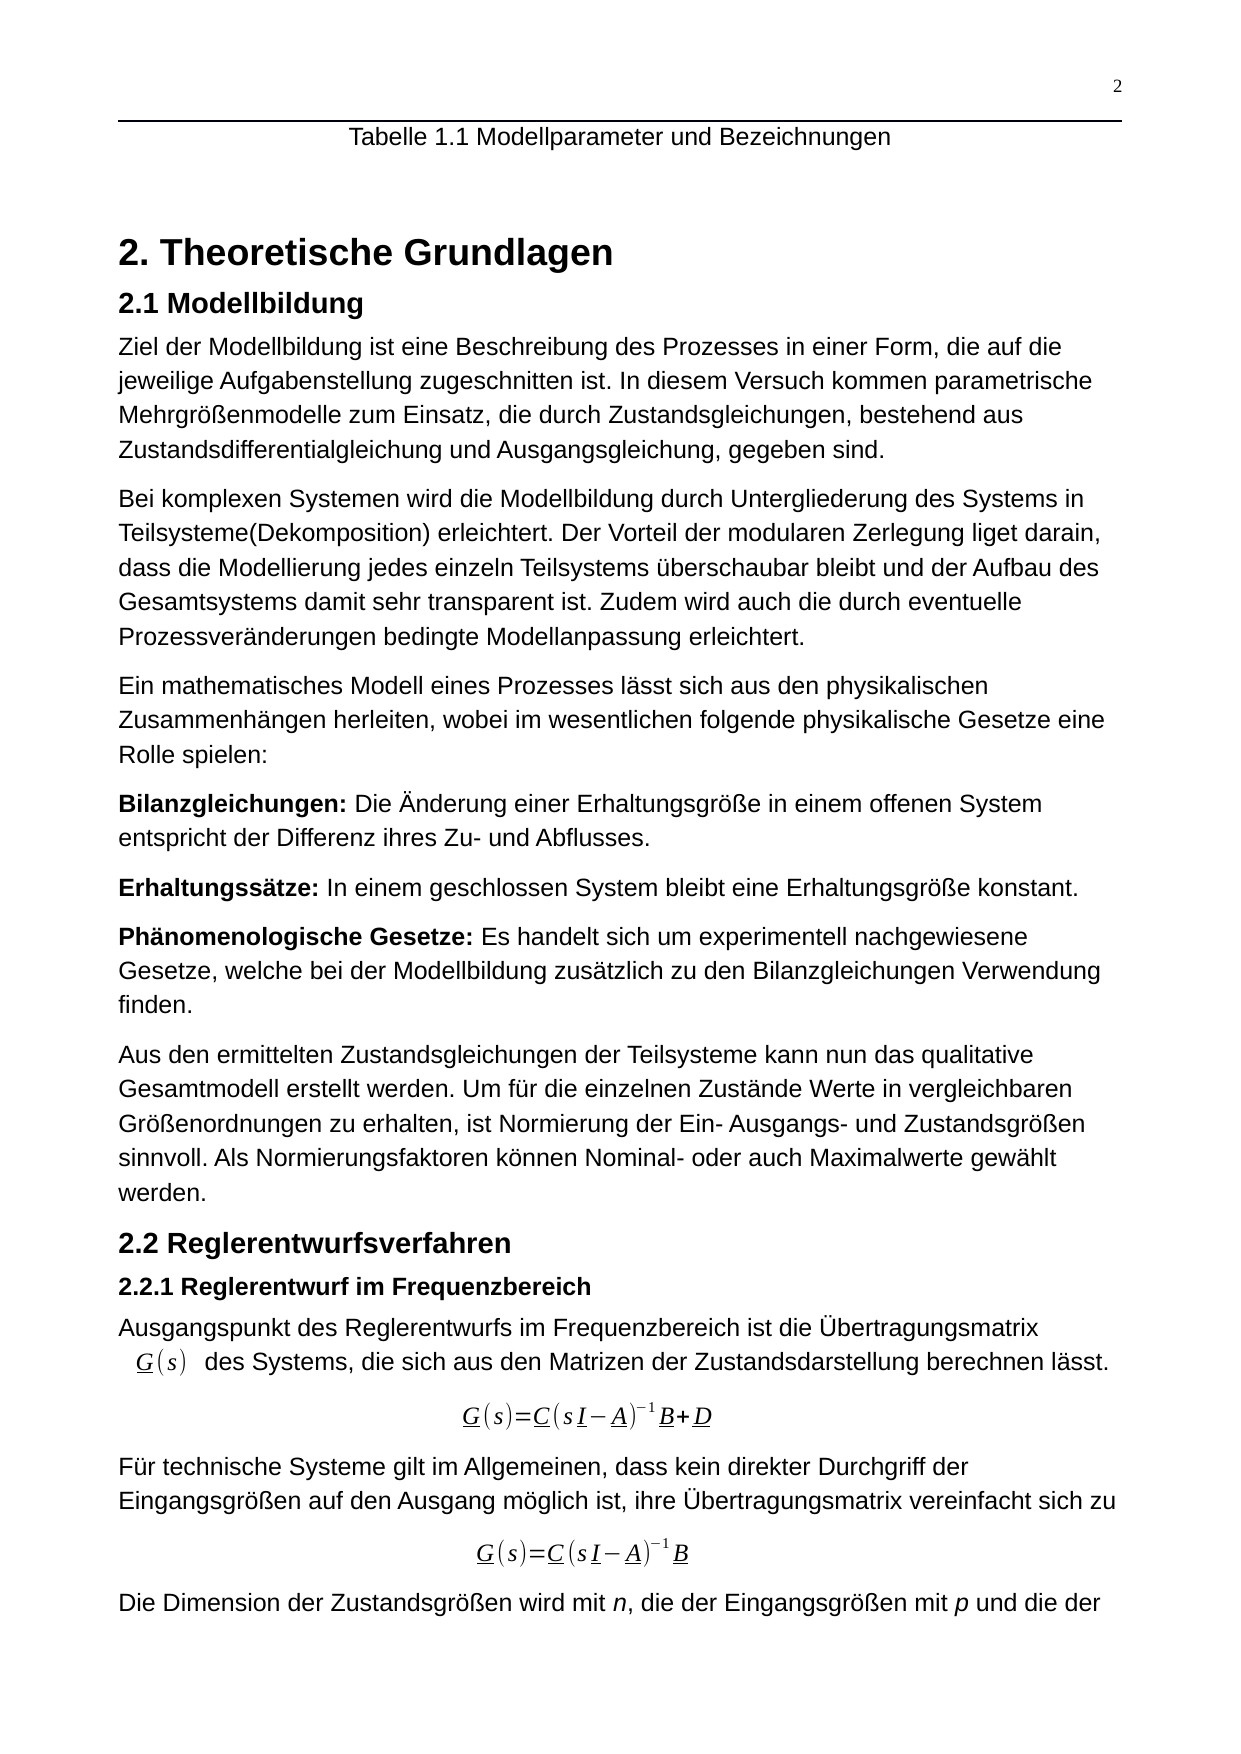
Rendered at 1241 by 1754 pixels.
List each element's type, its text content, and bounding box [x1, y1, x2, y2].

title 2.1 Modellbildung [118, 286, 1122, 319]
text Erhaltungssätze: In einem geschlossen System bleibt eine Erhaltungsgröße konstant. [118, 872, 1122, 901]
text Bilanzgleichungen: Die Änderung einer Erhaltungsgröße in einem offenen System entspricht der Differenz ihres Zu- und Abflusses. [118, 789, 1122, 852]
text Ein mathematisches Modell eines Prozesses lässt sich aus den physikalischen Zusammenhängen herleiten, wobei im wesentlichen folgende physikalische Gesetze eine Rolle spielen: [118, 671, 1122, 769]
text Bei komplexen Systemen wird die Modellbildung durch Untergliederung des Systems in Teilsysteme(Dekomposition) erleichtert. Der Vorteil der modularen Zerlegung liget darain, dass die Modellierung jedes einzeln Teilsystems überschaubar bleibt und der Aufbau des Gesamtsystems damit sehr transparent ist. Zudem wird auch die durch eventuelle Prozessveränderungen bedingte Modellanpassung erleichtert. [118, 484, 1122, 651]
text Aus den ermittelten Zustandsgleichungen der Teilsysteme kann nun das qualitative Gesamtmodell erstellt werden. Um für die einzelnen Zustände Werte in vergleichbaren Größenordnungen zu erhalten, ist Normierung der Ein- Ausgangs- und Zustandsgrößen sinnvoll. Als Normierungsfaktoren können Nominal- oder auch Maximalwerte gewählt werden. [118, 1039, 1122, 1206]
text Die Dimension der Zustandsgrößen wird mit n, die der Eingangsgrößen mit p und die der [118, 1588, 1122, 1617]
title 2. Theoretische Grundlagen [118, 230, 1122, 273]
title 2.2.1 Reglerentwurf im Frequenzbereich [118, 1272, 1122, 1301]
text Ausgangspunkt des Reglerentwurfs im Frequenzbereich ist die Übertragungsmatrix des Systems, die sich aus den Matrizen der Zustandsdarstellung berechnen lässt. [118, 1313, 1122, 1378]
text Ziel der Modellbildung ist eine Beschreibung des Prozesses in einer Form, die auf die jeweilige Aufgabenstellung zugeschnitten ist. In diesem Versuch kommen parametrische Mehrgrößenmodelle zum Einsatz, die durch Zustandsgleichungen, bestehend aus Zustandsdifferentialgleichung und Ausgangsgleichung, gegeben sind. [118, 331, 1122, 464]
text Tabelle 1.1 Modellparameter und Bezeichnungen [118, 122, 1122, 151]
text Für technische Systeme gilt im Allgemeinen, dass kein direkter Durchgriff der Eingangsgrößen auf den Ausgang möglich ist, ihre Übertragungsmatrix vereinfacht sich zu [118, 1451, 1122, 1515]
title 2.2 Reglerentwurfsverfahren [118, 1227, 1122, 1260]
text Phänomenologische Gesetze: Es handelt sich um experimentell nachgewiesene Gesetze, welche bei der Modellbildung zusätzlich zu den Bilanzgleichungen Verwendung finden. [118, 922, 1122, 1019]
